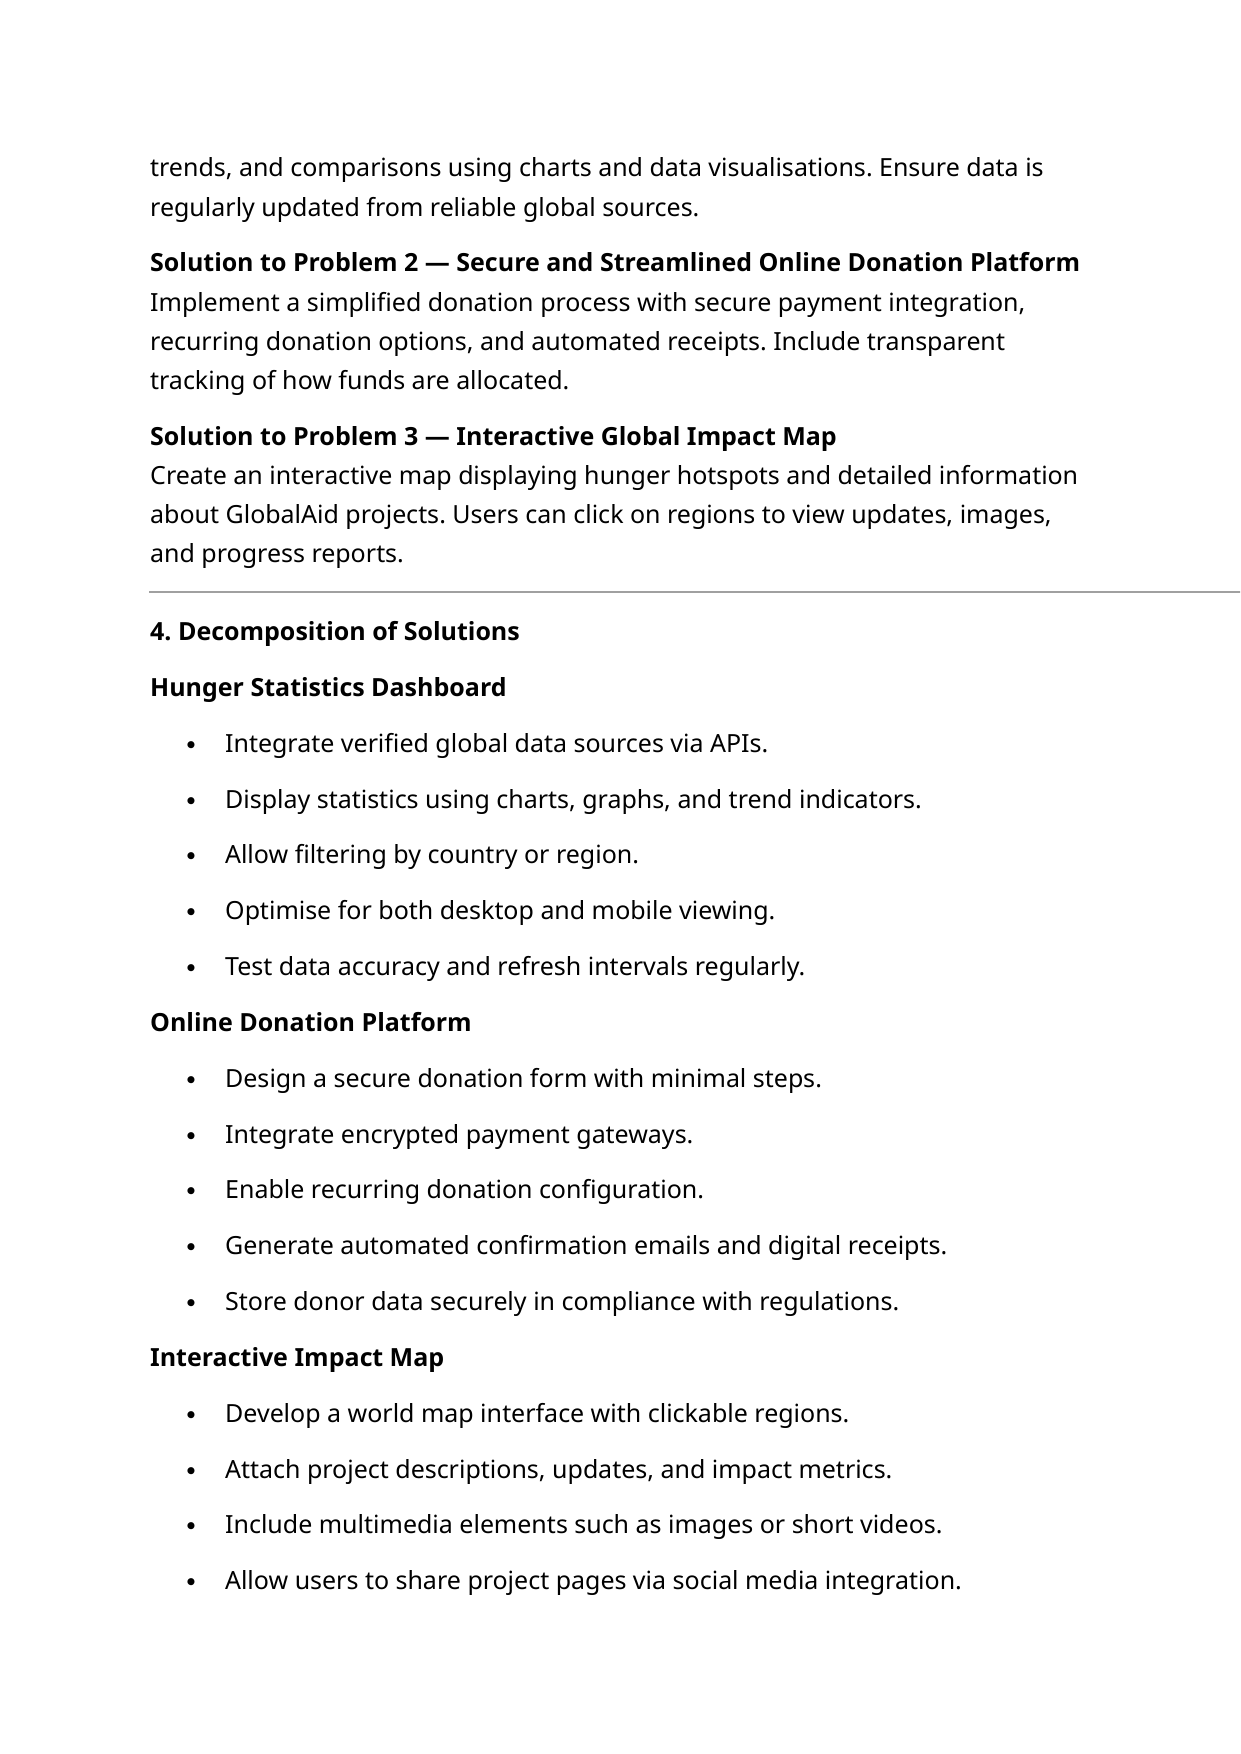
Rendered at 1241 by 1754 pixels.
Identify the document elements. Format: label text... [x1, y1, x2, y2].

text Online Donation Platform [150, 1004, 1090, 1039]
list Allow filtering by country or region. [187, 837, 1090, 871]
list Develop a world map interface with clickable regions. [187, 1395, 1090, 1429]
text Solution to Problem 2 — Secure and Streamlined Online Donation Platform Implement a simplified donation process with secure payment integration, recurring donation options, and automated receipts. Include transparent tracking of how funds are allocated. [150, 245, 1090, 397]
text Interactive Impact Map [150, 1339, 1090, 1374]
text Solution to Problem 3 — Interactive Global Impact Map Create an interactive map displaying hunger hotspots and detailed information about GlobalAid projects. Users can click on regions to view updates, images, and progress reports. [150, 418, 1090, 570]
list Enable recurring donation configuration. [187, 1172, 1090, 1206]
list Display statistics using charts, graphs, and trend indicators. [187, 781, 1090, 815]
list Store donor data securely in compliance with regulations. [187, 1284, 1090, 1318]
list Integrate encrypted payment gateways. [187, 1116, 1090, 1150]
list Integrate verified global data sources via APIs. [187, 725, 1090, 759]
list Optimise for both desktop and mobile viewing. [187, 893, 1090, 927]
list Allow users to share project pages via social media integration. [187, 1563, 1090, 1597]
list Generate automated confirmation emails and digital receipts. [187, 1228, 1090, 1262]
list Include multimedia elements such as images or short videos. [187, 1507, 1090, 1541]
list Design a secure donation form with minimal steps. [187, 1060, 1090, 1094]
text Hunger Statistics Dashboard [150, 669, 1090, 704]
text trends, and comparisons using charts and data visualisations. Ensure data is regularly updated from reliable global sources. [150, 150, 1090, 223]
list Test data accuracy and refresh intervals regularly. [187, 949, 1090, 983]
list Attach project descriptions, updates, and impact metrics. [187, 1451, 1090, 1485]
text 4. Decomposition of Solutions [150, 614, 1090, 648]
